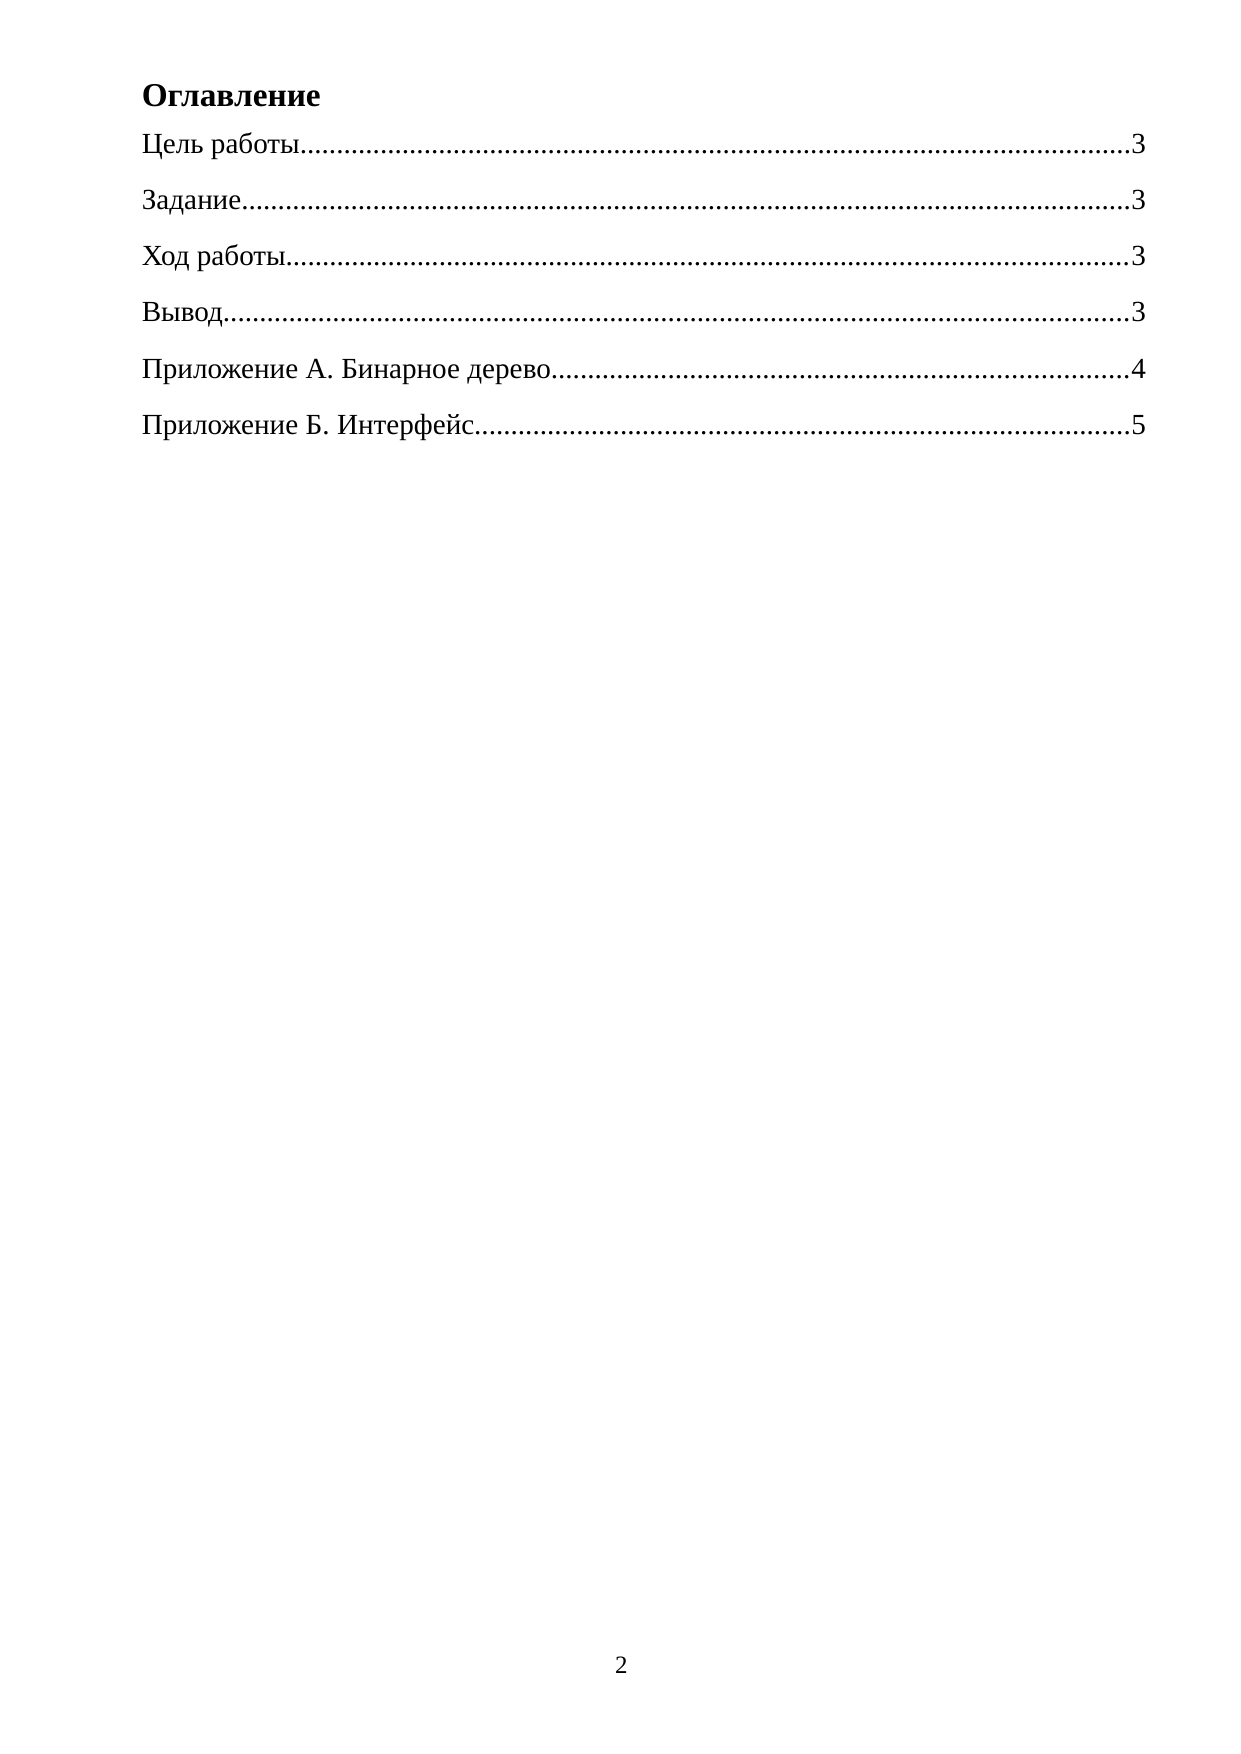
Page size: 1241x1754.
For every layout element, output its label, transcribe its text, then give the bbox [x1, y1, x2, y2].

subtitle Оглавление [142, 75, 1183, 113]
text Цель работы 3 [142, 126, 1183, 159]
text Приложение Б. Интерфейс 5 [142, 407, 1183, 441]
text Задание 3 [142, 182, 1183, 216]
text Приложение А. Бинарное дерево 4 [142, 351, 1183, 384]
text Ход работы 3 [142, 238, 1183, 272]
text Вывод 3 [142, 294, 1183, 328]
